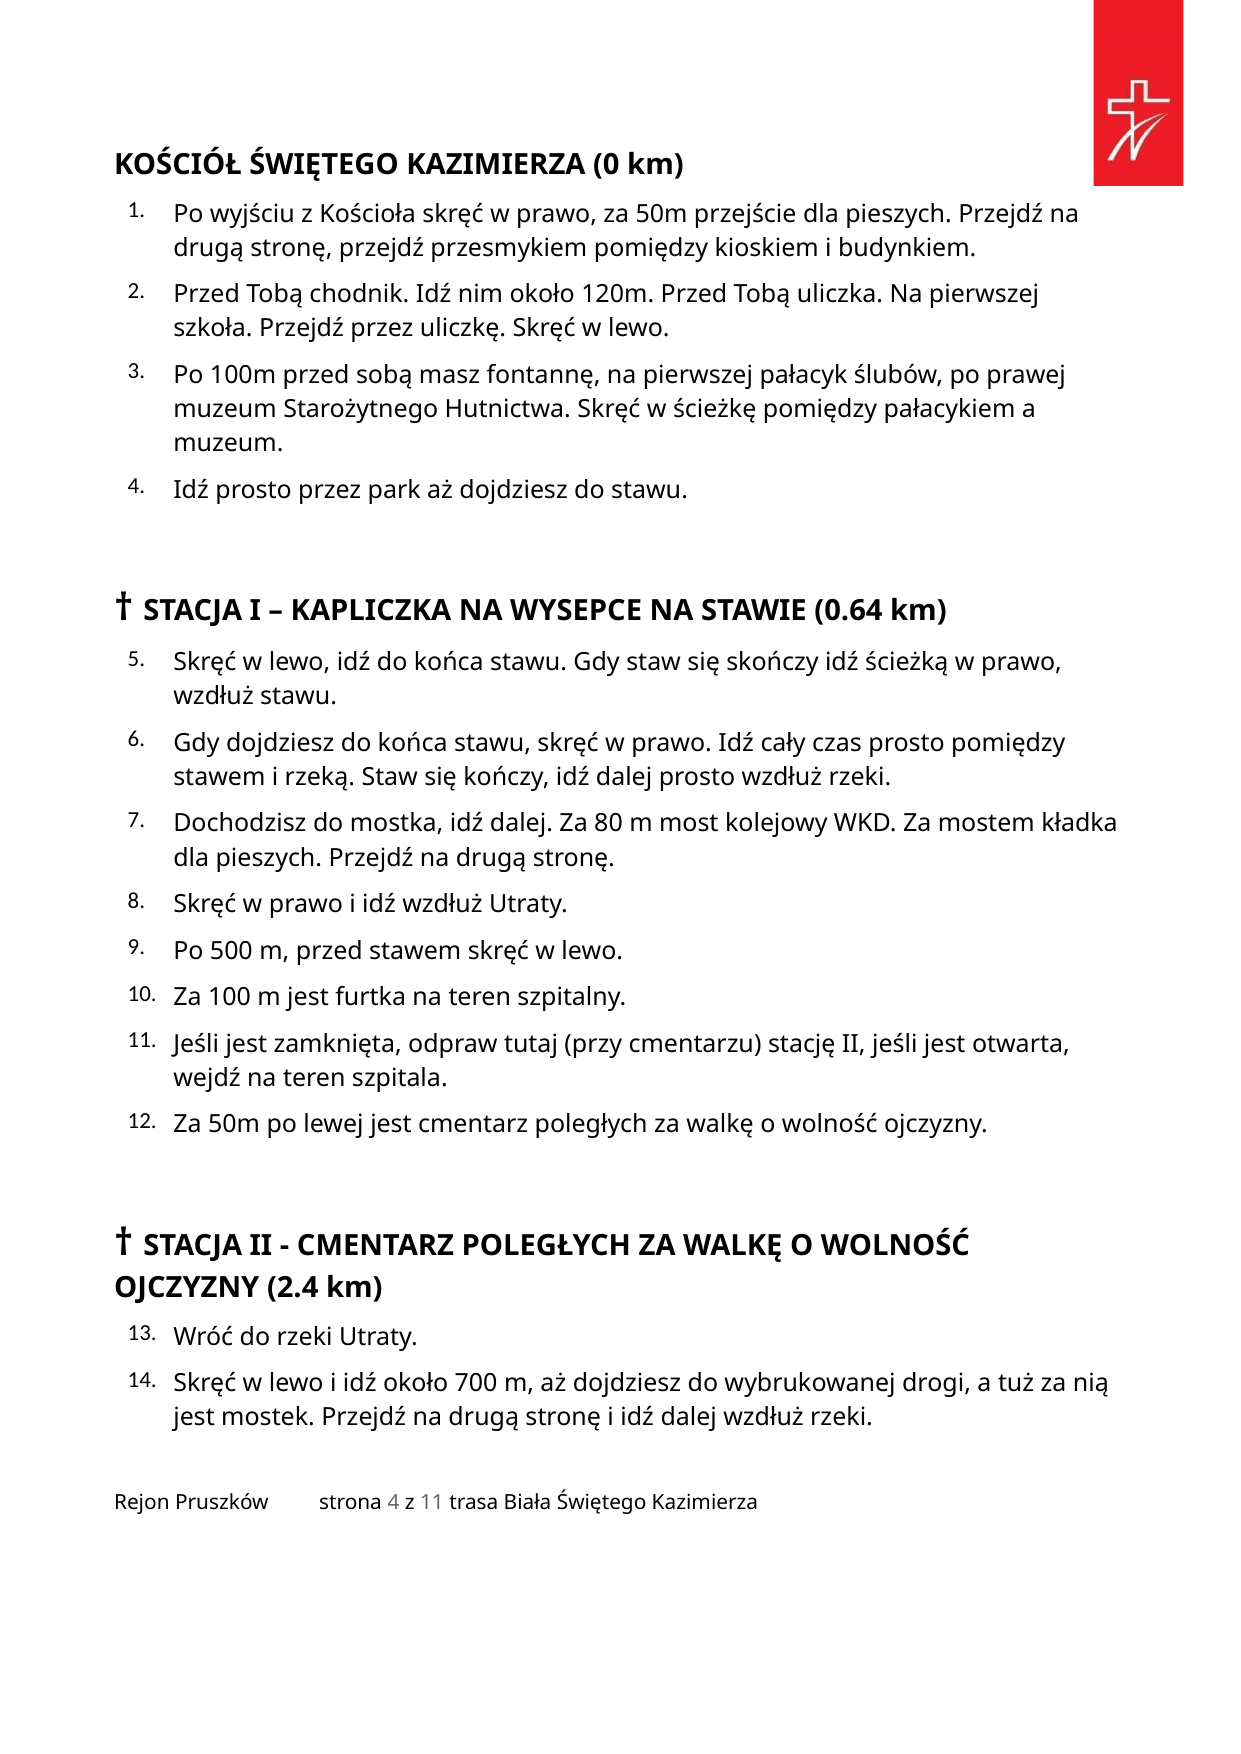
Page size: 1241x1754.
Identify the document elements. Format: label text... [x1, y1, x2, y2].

list Po wyjściu z Kościoła skręć w prawo, za 50m przejście dla pieszych. Przejdź na drugą stronę, przejdź przesmykiem pomiędzy kioskiem i budynkiem. [127, 195, 1123, 263]
list Za 100 m jest furtka na teren szpitalny. [127, 979, 1123, 1013]
list Po 500 m, przed stawem skręć w lewo. [127, 932, 1123, 966]
list Dochodzisz do mostka, idź dalej. Za 80 m most kolejowy WKD. Za mostem kładka dla pieszych. Przejdź na drugą stronę. [127, 805, 1123, 873]
list Skręć w lewo, idź do końca stawu. Gdy staw się skończy idź ścieżką w prawo, wzdłuż stawu. [127, 644, 1123, 712]
subtitle † STACJA II - CMENTARZ POLEGŁYCH ZA WALKĘ O WOLNOŚĆ OJCZYZNY (2.4 km) [114, 1215, 1123, 1306]
list Wróć do rzeki Utraty. [127, 1318, 1123, 1352]
list Po 100m przed sobą masz fontannę, na pierwszej pałacyk ślubów, po prawej muzeum Starożytnego Hutnictwa. Skręć w ścieżkę pomiędzy pałacykiem a muzeum. [127, 357, 1123, 459]
subtitle KOŚCIÓŁ ŚWIĘTEGO KAZIMIERZA (0 km) [114, 143, 1093, 183]
list Skręć w prawo i idź wzdłuż Utraty. [127, 886, 1123, 920]
picture [1093, 0, 1184, 186]
list Skręć w lewo i idź około 700 m, aż dojdziesz do wybrukowanej drogi, a tuż za nią jest mostek. Przejdź na drugą stronę i idź dalej wzdłuż rzeki. [127, 1365, 1123, 1433]
list Za 50m po lewej jest cmentarz poległych za walkę o wolność ojczyzny. [127, 1106, 1123, 1140]
list Jeśli jest zamknięta, odpraw tutaj (przy cmentarzu) stację II, jeśli jest otwarta, wejdź na teren szpitala. [127, 1025, 1123, 1093]
list Idź prosto przez park aż dojdziesz do stawu. [127, 471, 1123, 505]
list Gdy dojdziesz do końca stawu, skręć w prawo. Idź cały czas prosto pomiędzy stawem i rzeką. Staw się kończy, idź dalej prosto wzdłuż rzeki. [127, 724, 1123, 793]
subtitle † STACJA I – KAPLICZKA NA WYSEPCE NA STAWIE (0.64 km) [114, 580, 1123, 631]
list Przed Tobą chodnik. Idź nim około 120m. Przed Tobą uliczka. Na pierwszej szkoła. Przejdź przez uliczkę. Skręć w lewo. [127, 276, 1123, 344]
